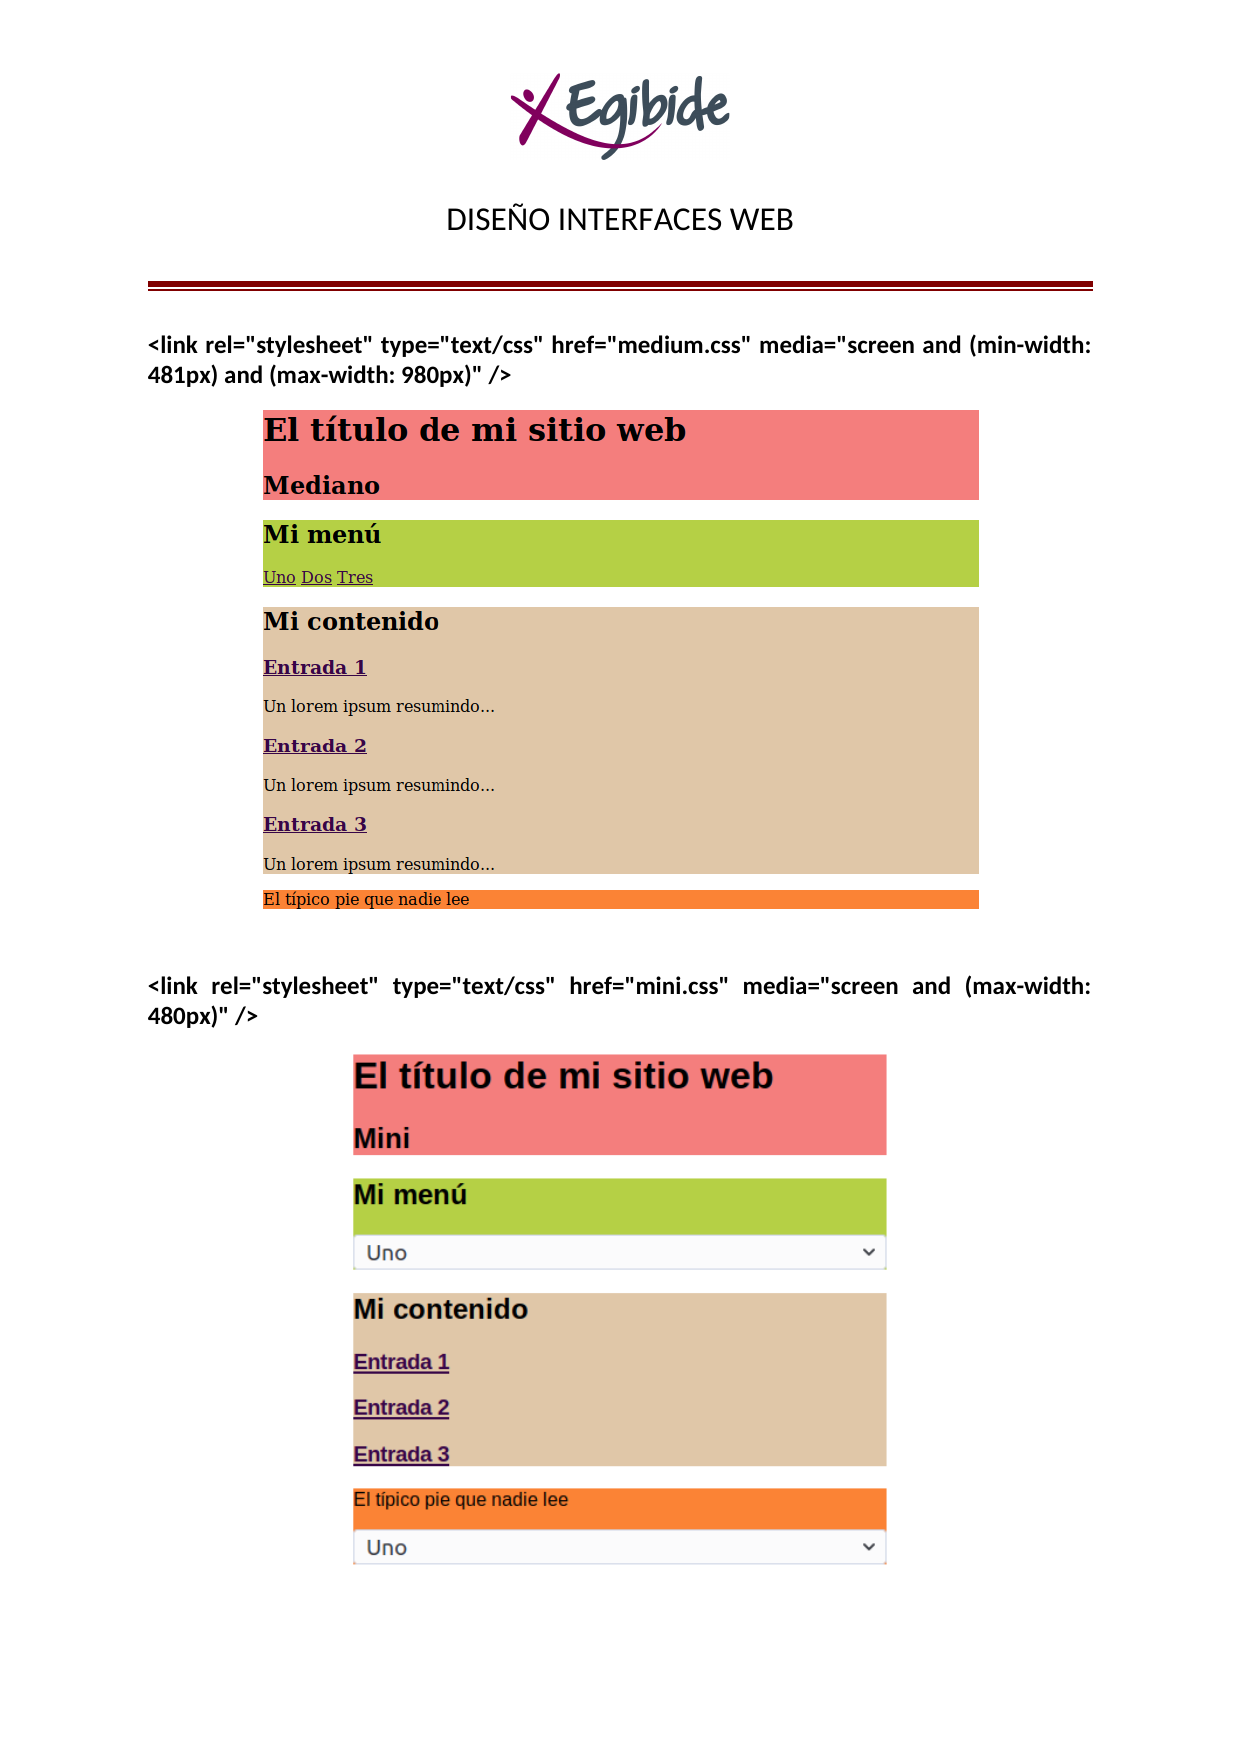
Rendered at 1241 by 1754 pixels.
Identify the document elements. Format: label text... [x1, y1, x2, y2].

picture [255, 390, 985, 924]
picture [510, 73, 730, 160]
text <link rel="stylesheet" type="text/css" href="medium.css" media="screen and (min-width: 481px) and (max-width: 980px)" /> [148, 329, 1093, 390]
picture [344, 1030, 896, 1630]
text <link rel="stylesheet" type="text/css" href="mini.css" media="screen and (max-width: 480px)" /> [148, 970, 1093, 1031]
